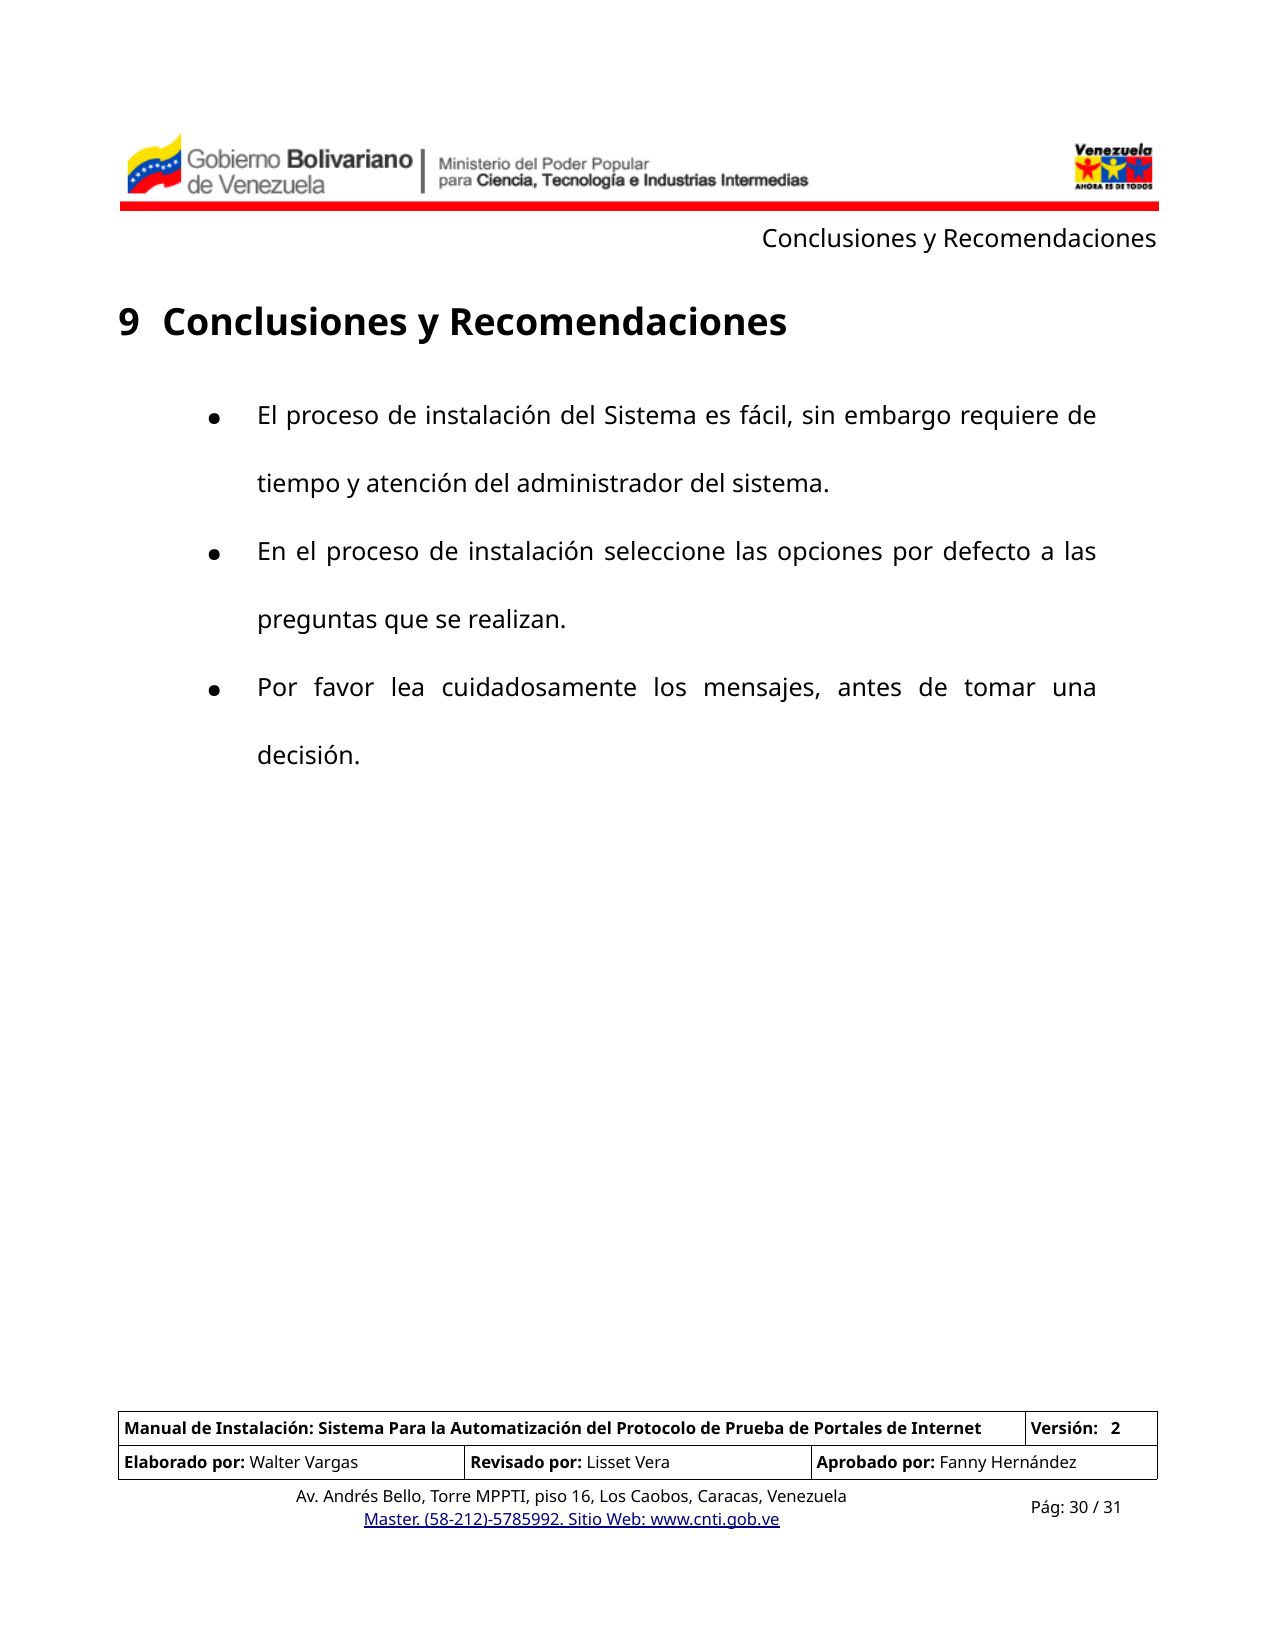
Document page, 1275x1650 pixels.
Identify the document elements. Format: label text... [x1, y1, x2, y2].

subtitle Conclusiones y Recomendaciones [118, 295, 1157, 346]
list Por favor lea cuidadosamente los mensajes, antes de tomar una decisión. [207, 653, 1098, 772]
picture [120, 125, 1159, 211]
list El proceso de instalación del Sistema es fácil, sin embargo requiere de tiempo y atención del administrador del sistema. [207, 372, 1098, 499]
list En el proceso de instalación seleccione las opciones por defecto a las preguntas que se realizan. [207, 517, 1098, 636]
